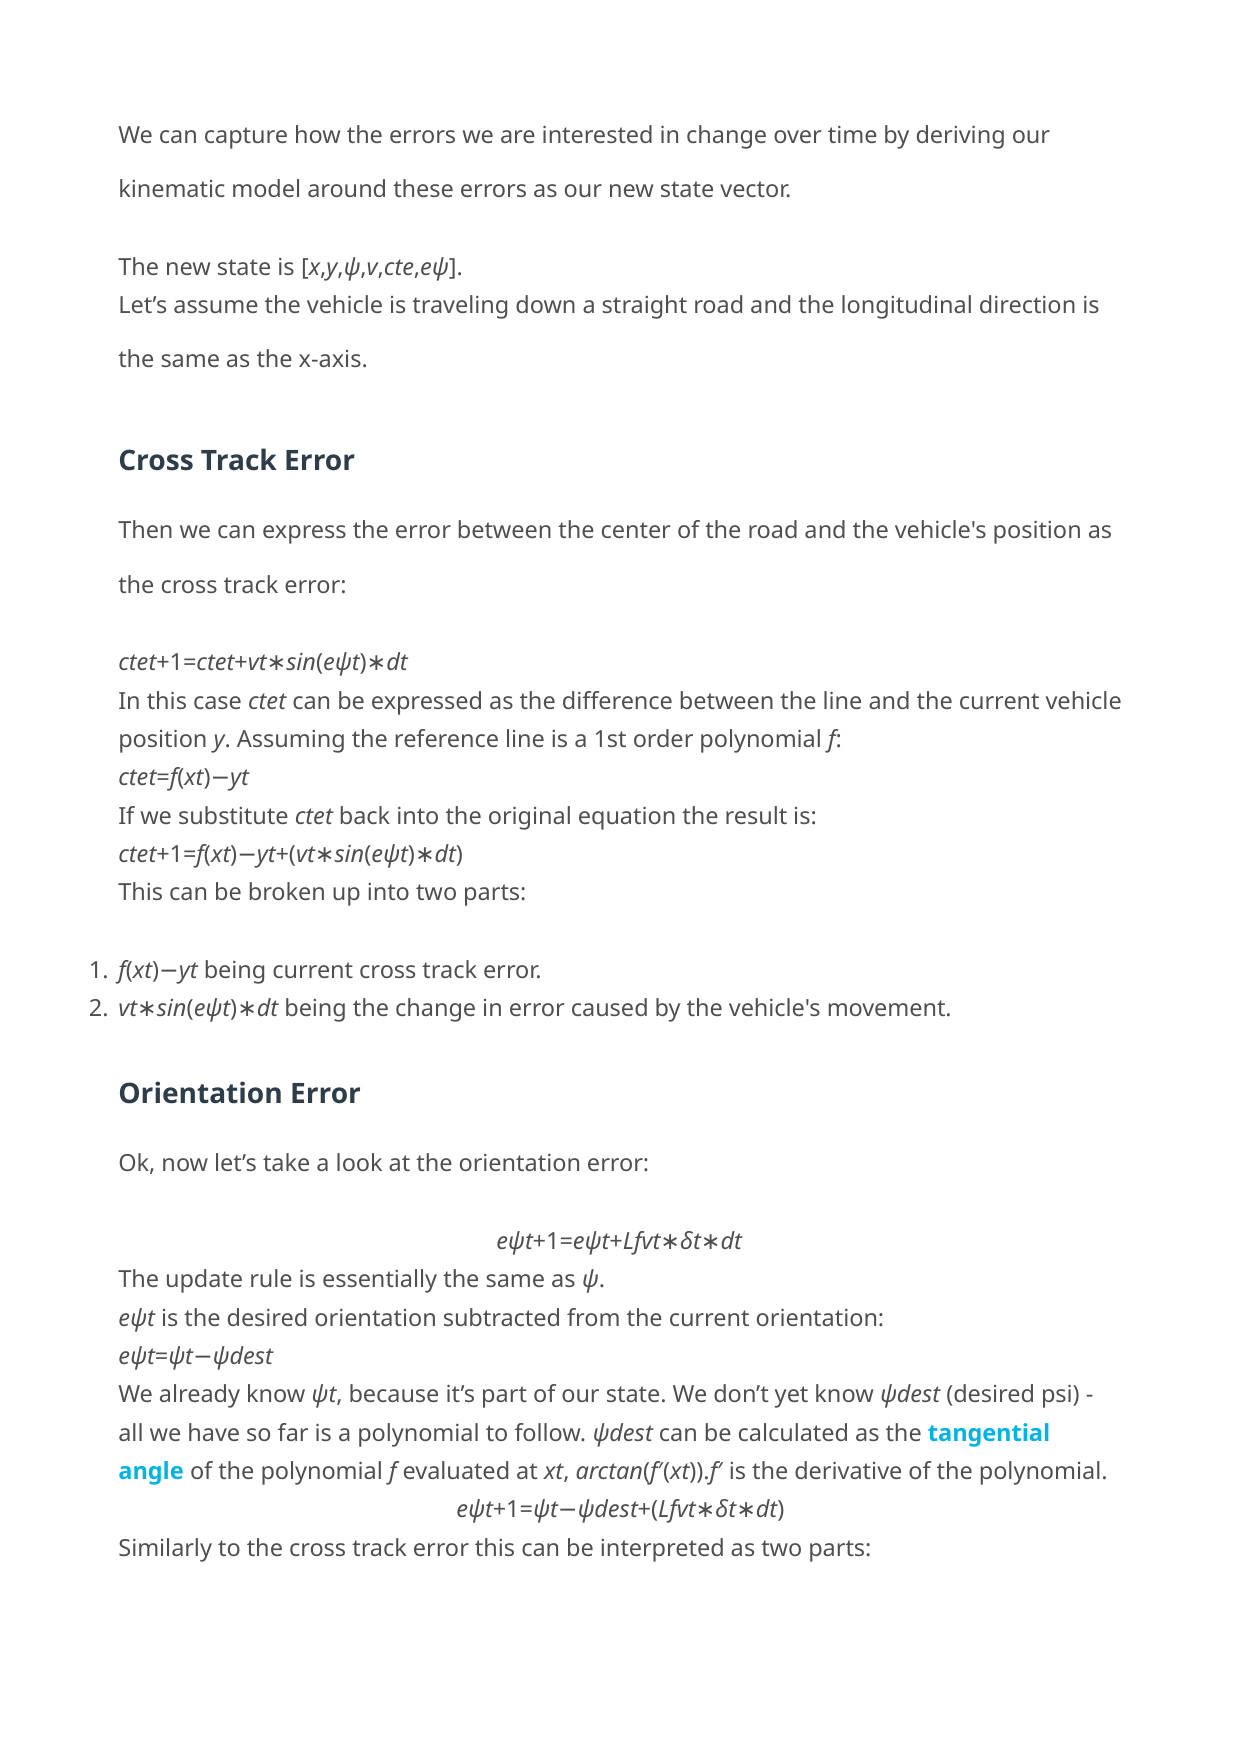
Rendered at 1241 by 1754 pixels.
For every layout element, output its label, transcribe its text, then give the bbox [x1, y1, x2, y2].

subtitle Orientation Error [118, 1074, 1122, 1112]
list v​t​​∗sin(eψ​t​​)∗dt being the change in error caused by the vehicle's movement. [118, 992, 1122, 1024]
text eψ​t+1​​=ψ​t​​−ψdes​t​​+(​L​f​​​​v​t​​​​∗δ​t​​∗dt) [118, 1493, 1122, 1525]
text eψ​t​​ is the desired orientation subtracted from the current orientation: [118, 1301, 1122, 1333]
text Let’s assume the vehicle is traveling down a straight road and the longitudinal direction is the same as the x-axis. [118, 288, 1122, 375]
text Then we can express the error between the center of the road and the vehicle's position as the cross track error: [118, 514, 1122, 600]
text cte​t+1​​=cte​t​​+v​t​​∗sin(eψ​t​​)∗dt [118, 646, 1122, 678]
text Similarly to the cross track error this can be interpreted as two parts: [118, 1531, 1122, 1563]
list f(x​t​​)−y​t​​ being current cross track error. [118, 953, 1122, 985]
text We can capture how the errors we are interested in change over time by deriving our kinematic model around these errors as our new state vector. [118, 118, 1122, 204]
text If we substitute cte​t​​ back into the original equation the result is: [118, 799, 1122, 831]
text This can be broken up into two parts: [118, 876, 1122, 908]
subtitle Cross Track Error [118, 441, 1122, 479]
text We already know ψ​t​​, because it’s part of our state. We don’t yet know ψdes​t​​ (desired psi) - all we have so far is a polynomial to follow. ψdes​t​​ can be calculated as the tangential angle of the polynomial f evaluated at x​t​​, arctan(f​′​​(x​t​​)).f​′​​ is the derivative of the polynomial. [118, 1378, 1122, 1486]
text Ok, now let’s take a look at the orientation error: [118, 1147, 1122, 1179]
text cte​t​​=f(x​t​​)−y​t​​ [118, 761, 1122, 793]
text The update rule is essentially the same as ψ. [118, 1263, 1122, 1295]
text eψ​t​​=ψ​t​​−ψdes​t​​ [118, 1339, 1122, 1371]
text The new state is [x,y,ψ,v,cte,eψ]. [118, 250, 1122, 282]
text In this case cte​t​​ can be expressed as the difference between the line and the current vehicle position y. Assuming the reference line is a 1st order polynomial f: [118, 684, 1122, 754]
text cte​t+1​​=f(x​t​​)−y​t​​+(v​t​​∗sin(eψ​t​​)∗dt) [118, 837, 1122, 869]
text eψ​t+1​​=eψ​t​​+​L​f​​​​v​t​​​​∗δ​t​​∗dt [118, 1224, 1122, 1256]
